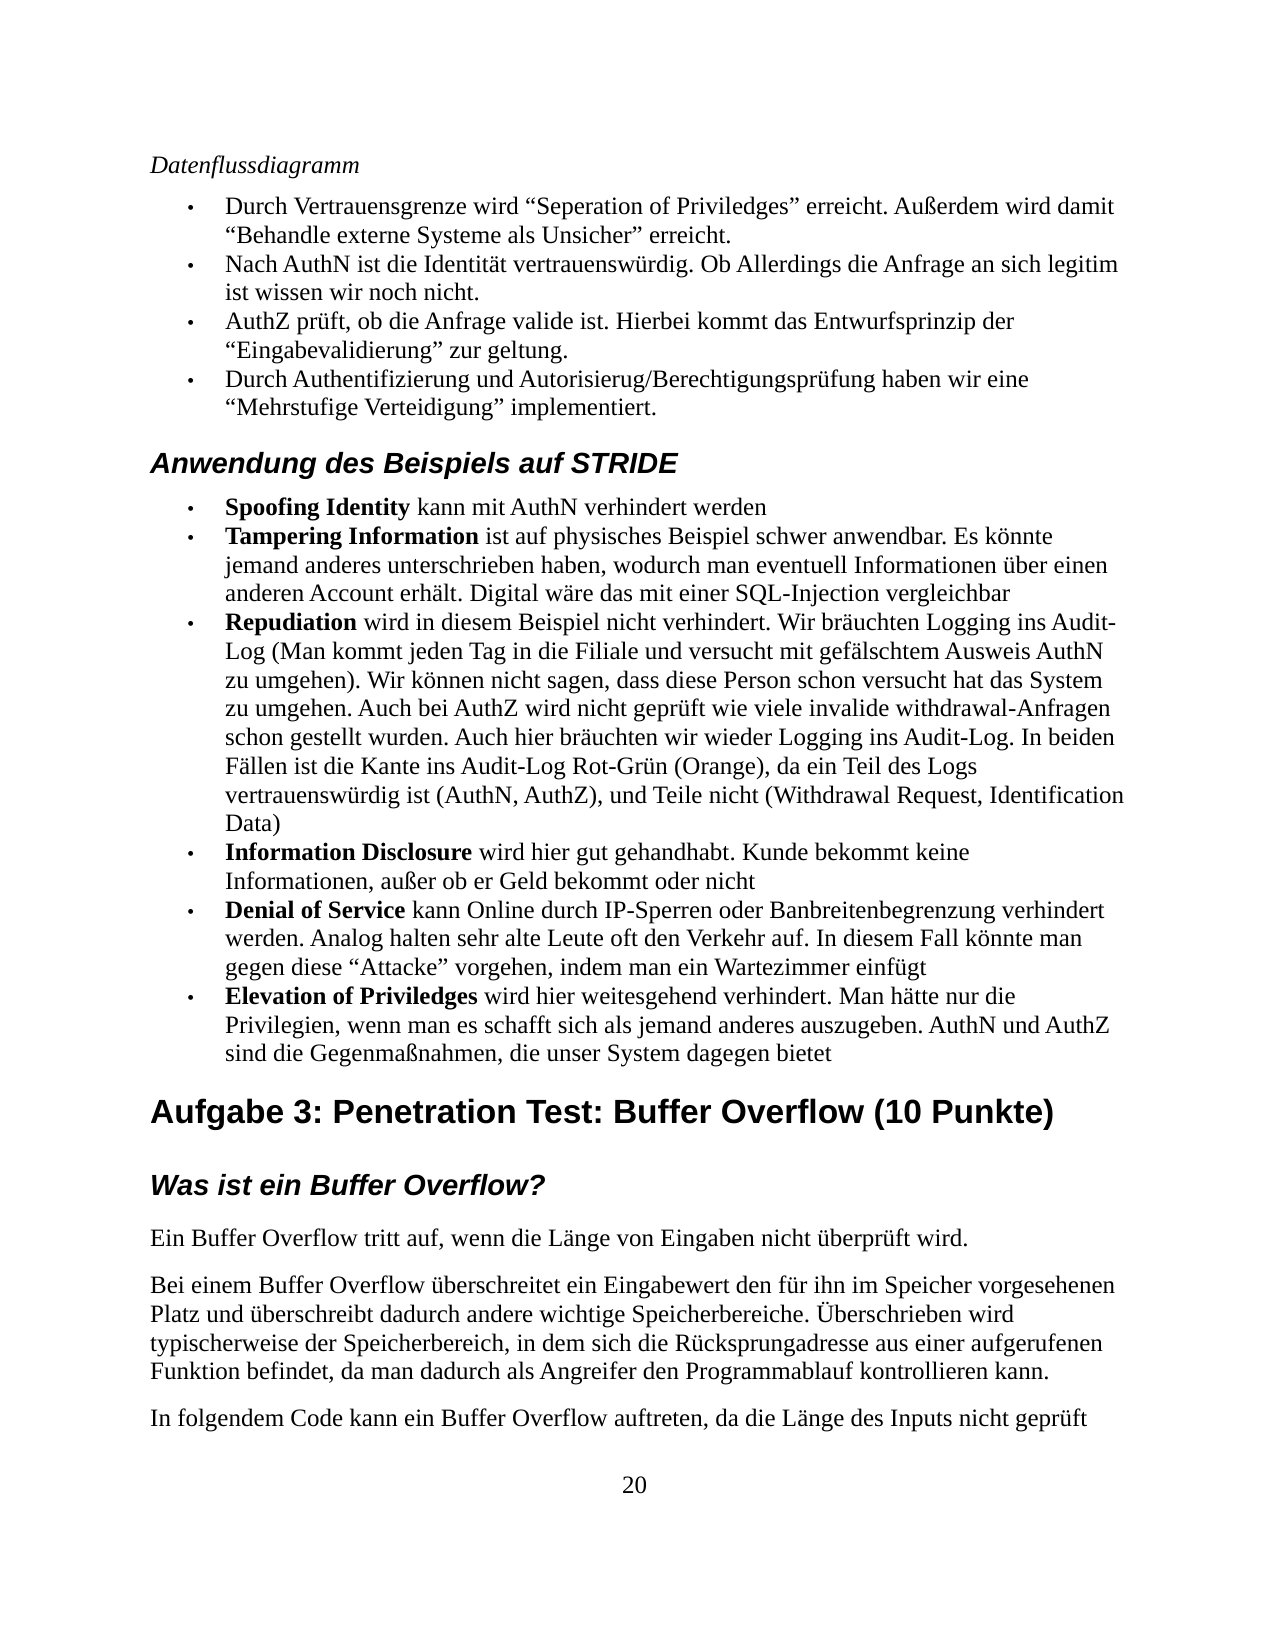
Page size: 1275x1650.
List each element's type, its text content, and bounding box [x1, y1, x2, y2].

subtitle Anwendung des Beispiels auf STRIDE [150, 446, 1125, 480]
list Elevation of Priviledges wird hier weitesgehend verhindert. Man hätte nur die Privilegien, wenn man es schafft sich als jemand anderes auszugeben. AuthN und AuthZ sind die Gegenmaßnahmen, die unser System dagegen bietet [187, 981, 1125, 1067]
text Datenflussdiagramm [150, 150, 1125, 179]
list Denial of Service kann Online durch IP-Sperren oder Banbreitenbegrenzung verhindert werden. Analog halten sehr alte Leute oft den Verkehr auf. In diesem Fall könnte man gegen diese “Attacke” vorgehen, indem man ein Wartezimmer einfügt [187, 895, 1125, 981]
list AuthZ prüft, ob die Anfrage valide ist. Hierbei kommt das Entwurfsprinzip der “Eingabevalidierung” zur geltung. [187, 306, 1125, 364]
subtitle Aufgabe 3: Penetration Test: Buffer Overflow (10 Punkte) [150, 1092, 1125, 1131]
text Ein Buffer Overflow tritt auf, wenn die Länge von Eingaben nicht überprüft wird. [150, 1223, 1125, 1252]
list Durch Authentifizierung und Autorisierug/Berechtigungsprüfung haben wir eine “Mehrstufige Verteidigung” implementiert. [187, 364, 1125, 421]
list Durch Vertrauensgrenze wird “Seperation of Priviledges” erreicht. Außerdem wird damit “Behandle externe Systeme als Unsicher” erreicht. [187, 191, 1125, 249]
subtitle Was ist ein Buffer Overflow? [150, 1168, 1125, 1202]
list Spoofing Identity kann mit AuthN verhindert werden [187, 492, 1125, 521]
list Nach AuthN ist die Identität vertrauenswürdig. Ob Allerdings die Anfrage an sich legitim ist wissen wir noch nicht. [187, 249, 1125, 306]
list Repudiation wird in diesem Beispiel nicht verhindert. Wir bräuchten Logging ins Audit-Log (Man kommt jeden Tag in die Filiale und versucht mit gefälschtem Ausweis AuthN zu umgehen). Wir können nicht sagen, dass diese Person schon versucht hat das System zu umgehen. Auch bei AuthZ wird nicht geprüft wie viele invalide withdrawal-Anfragen schon gestellt wurden. Auch hier bräuchten wir wieder Logging ins Audit-Log. In beiden Fällen ist die Kante ins Audit-Log Rot-Grün (Orange), da ein Teil des Logs vertrauenswürdig ist (AuthN, AuthZ), und Teile nicht (Withdrawal Request, Identification Data) [187, 607, 1125, 837]
list Tampering Information ist auf physisches Beispiel schwer anwendbar. Es könnte jemand anderes unterschrieben haben, wodurch man eventuell Informationen über einen anderen Account erhält. Digital wäre das mit einer SQL-Injection vergleichbar [187, 521, 1125, 607]
text In folgendem Code kann ein Buffer Overflow auftreten, da die Länge des Inputs nicht geprüft [150, 1403, 1125, 1432]
list Information Disclosure wird hier gut gehandhabt. Kunde bekommt keine Informationen, außer ob er Geld bekommt oder nicht [187, 837, 1125, 895]
text Bei einem Buffer Overflow überschreitet ein Eingabewert den für ihn im Speicher vorgesehenen Platz und überschreibt dadurch andere wichtige Speicherbereiche. Überschrieben wird typischerweise der Speicherbereich, in dem sich die Rücksprungadresse aus einer aufgerufenen Funktion befindet, da man dadurch als Angreifer den Programmablauf kontrollieren kann. [150, 1270, 1125, 1385]
